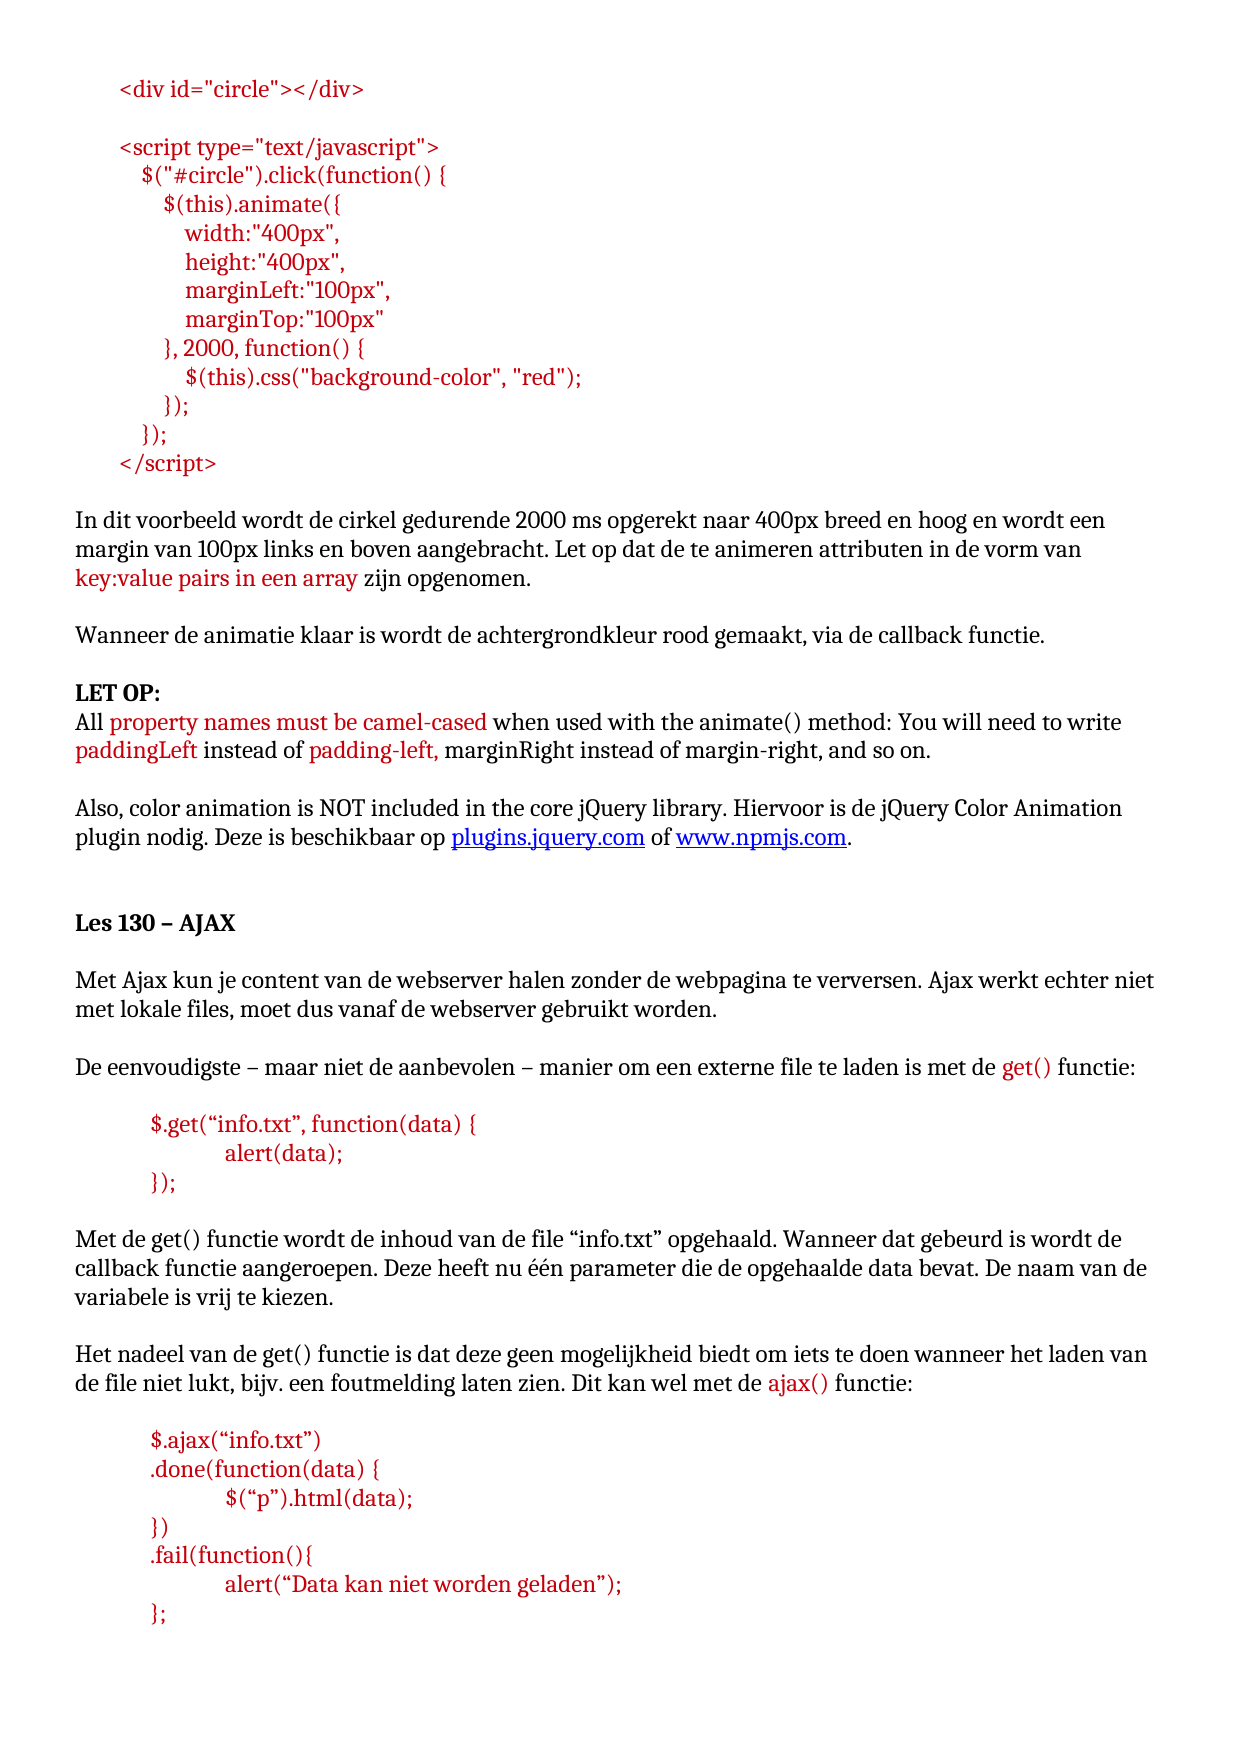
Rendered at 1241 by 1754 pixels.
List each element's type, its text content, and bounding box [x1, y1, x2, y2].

text Les 130 – AJAX [75, 909, 1165, 937]
text $.ajax(“info.txt”) [75, 1426, 1165, 1455]
text }); [75, 420, 1165, 449]
text Het nadeel van de get() functie is dat deze geen mogelijkheid biedt om iets te doen wanneer het laden van de file niet lukt, bijv. een foutmelding laten zien. Dit kan wel met de ajax() functie: [75, 1340, 1165, 1397]
text $.get(“info.txt”, function(data) { [75, 1110, 1165, 1139]
text <script type="text/javascript"> [75, 132, 1165, 161]
text }) [75, 1512, 1165, 1541]
text In dit voorbeeld wordt de cirkel gedurende 2000 ms opgerekt naar 400px breed en hoog en wordt een margin van 100px links en boven aangebracht. Let op dat de te animeren attributen in de vorm van key:value pairs in een array zijn opgenomen. [75, 506, 1165, 592]
text $(“p”).html(data); [75, 1484, 1165, 1512]
text <div id="circle"></div> [75, 75, 1165, 104]
text </script> [75, 449, 1165, 477]
text alert(data); [75, 1139, 1165, 1167]
text De eenvoudigste – maar niet de aanbevolen – manier om een externe file te laden is met de get() functie: [75, 1052, 1165, 1081]
text LET OP: All property names must be camel-cased when used with the animate() method: You will need to write paddingLeft instead of padding-left, marginRight instead of margin-right, and so on. Also, color animation is NOT included in the core jQuery library. Hiervoor is de jQuery Color Animation plugin nodig. Deze is beschikbaar op plugins.jquery.com of www.npmjs.com. [75, 679, 1165, 851]
text $("#circle").click(function() { [75, 161, 1165, 190]
text }); [75, 1167, 1165, 1196]
text marginLeft:"100px", [75, 276, 1165, 305]
text Met Ajax kun je content van de webserver halen zonder de webpagina te verversen. Ajax werkt echter niet met lokale files, moet dus vanaf de webserver gebruikt worden. [75, 966, 1165, 1024]
text .fail(function(){ [75, 1541, 1165, 1570]
text marginTop:"100px" [75, 305, 1165, 334]
text .done(function(data) { [75, 1455, 1165, 1484]
text $(this).animate({ [75, 190, 1165, 219]
text }); [75, 391, 1165, 420]
text height:"400px", [75, 247, 1165, 276]
text }, 2000, function() { [75, 334, 1165, 362]
text Wanneer de animatie klaar is wordt de achtergrondkleur rood gemaakt, via de callback functie. [75, 621, 1165, 650]
text }; [75, 1599, 1165, 1627]
text Met de get() functie wordt de inhoud van de file “info.txt” opgehaald. Wanneer dat gebeurd is wordt de callback functie aangeroepen. Deze heeft nu één parameter die de opgehaalde data bevat. De naam van de variabele is vrij te kiezen. [75, 1225, 1165, 1311]
text alert(“Data kan niet worden geladen”); [75, 1570, 1165, 1599]
text width:"400px", [75, 219, 1165, 247]
text $(this).css("background-color", "red"); [75, 362, 1165, 391]
